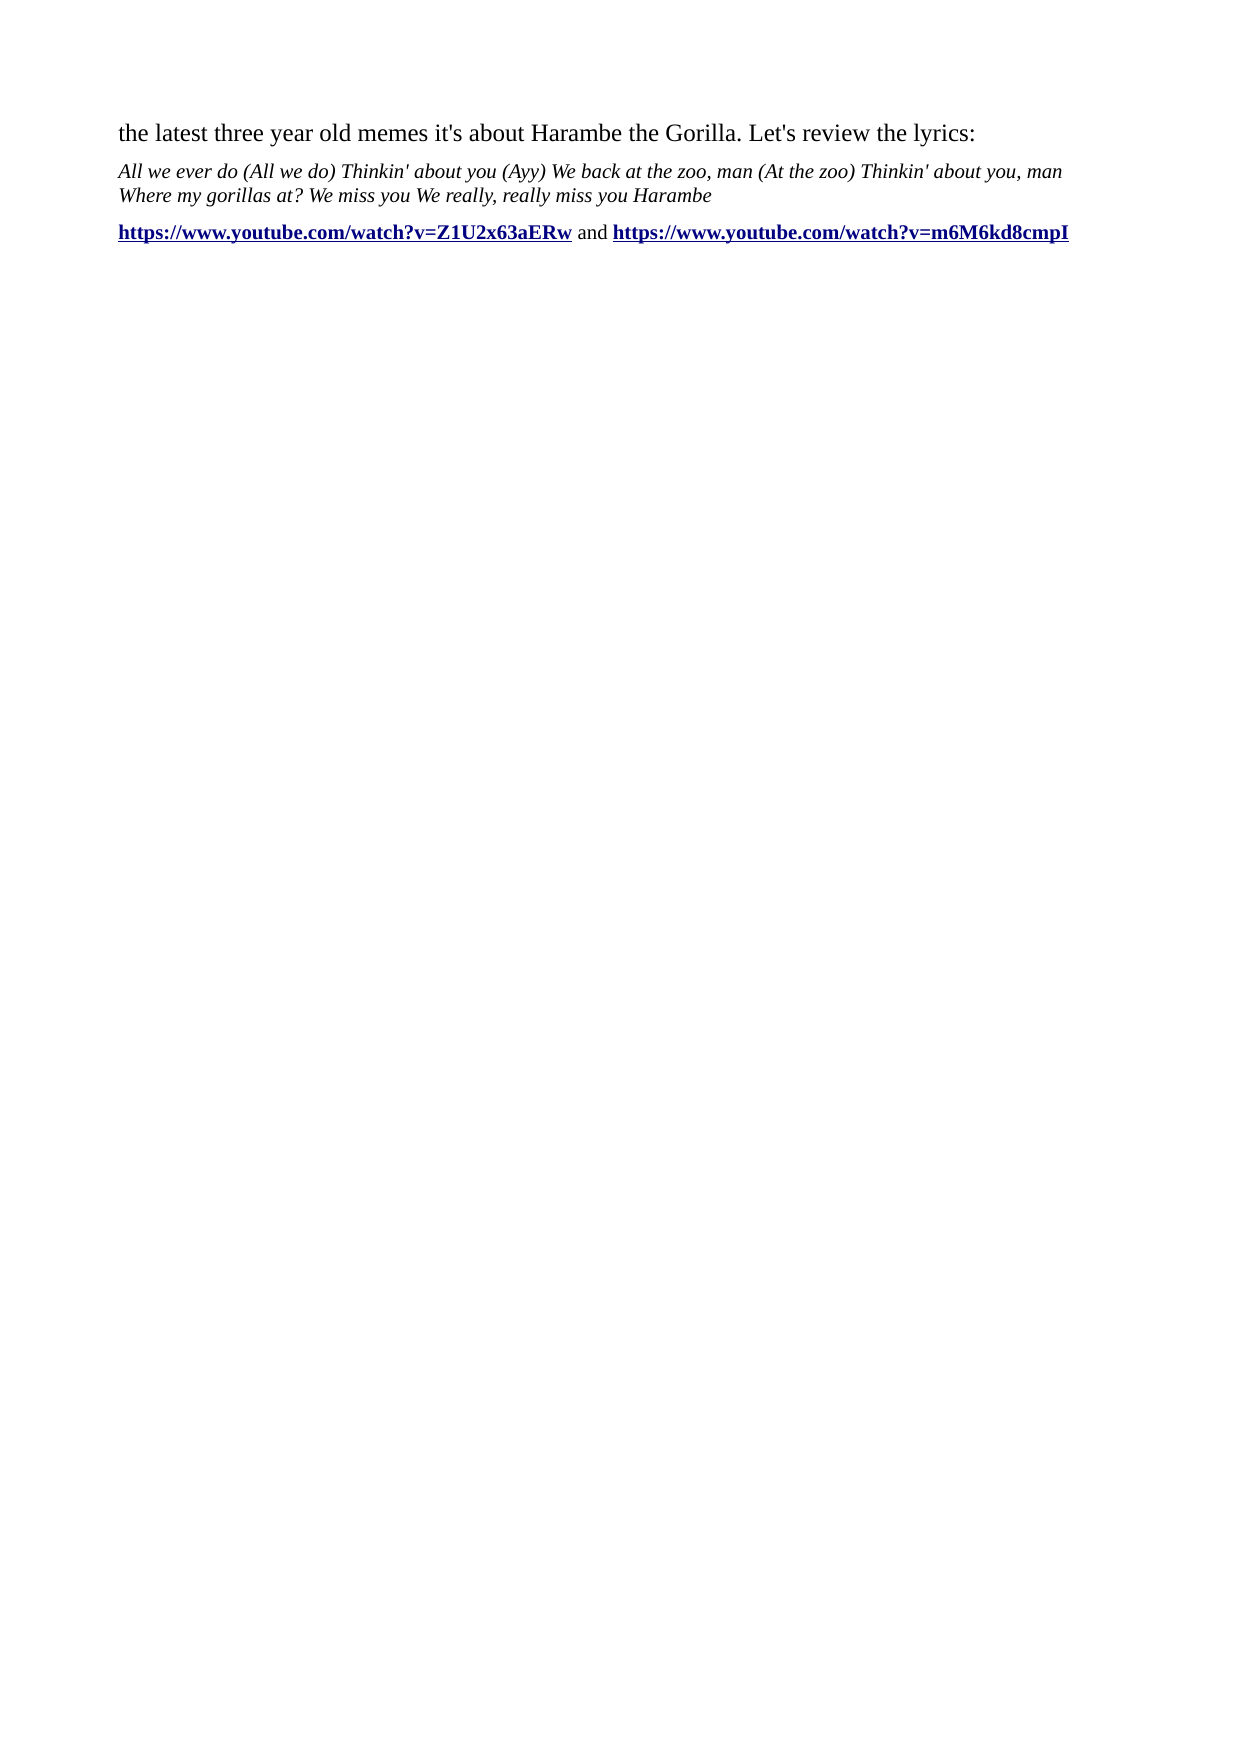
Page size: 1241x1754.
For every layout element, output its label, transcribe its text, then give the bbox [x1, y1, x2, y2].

text the latest three year old memes it's about Harambe the Gorilla. Let's review the lyrics: [118, 118, 1122, 147]
text All we ever do (All we do) Thinkin' about you (Ayy) We back at the zoo, man (At the zoo) Thinkin' about you, man Where my gorillas at? We miss you We really, really miss you Harambe [118, 159, 1122, 207]
text https://www.youtube.com/watch?v=Z1U2x63aERw and https://www.youtube.com/watch?v=m6M6kd8cmpI [118, 220, 1122, 244]
